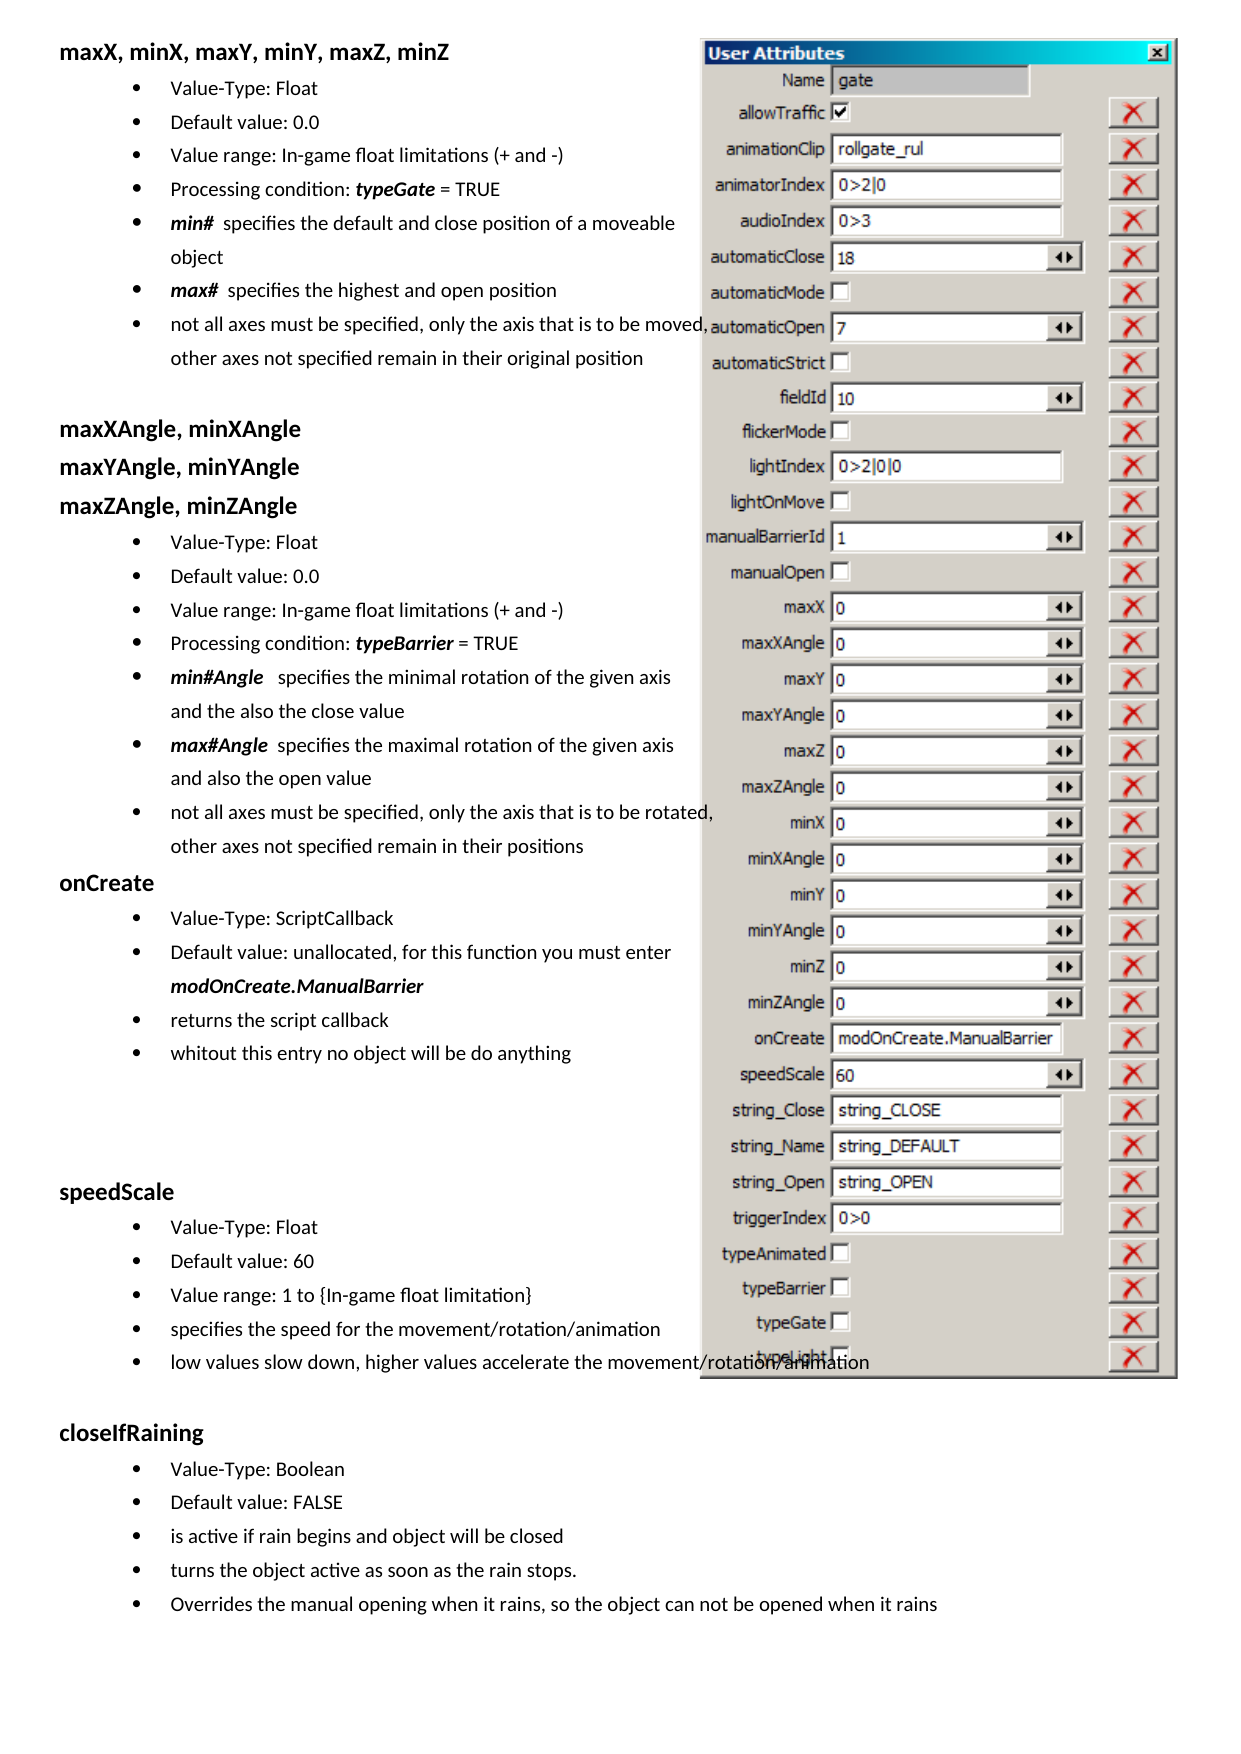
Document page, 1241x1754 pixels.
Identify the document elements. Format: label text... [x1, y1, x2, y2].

list Default value: FALSE [133, 1489, 1181, 1515]
text onCreate [59, 867, 699, 897]
list Value-Type: Float [133, 529, 699, 555]
list low values slow down, higher values accelerate the movement/rotation/animation [133, 1349, 699, 1375]
list other axes not specified remain in their original position [170, 345, 699, 371]
list Value-Type: Boolean [133, 1456, 1181, 1481]
list min# specifies the default and close position of a moveable [133, 210, 699, 236]
list Value-Type: ScriptCallback [133, 906, 699, 931]
list whitout this entry no object will be do anything [133, 1041, 699, 1066]
list specifies the speed for the movement/rotation/animation [133, 1316, 699, 1341]
list Default value: 0.0 [133, 109, 699, 134]
list other axes not specified remain in their positions [170, 833, 699, 858]
text maxX, minX, maxY, minY, maxZ, minZ [59, 36, 1181, 67]
picture [699, 38, 1178, 1379]
list is active if rain begins and object will be closed [133, 1523, 1181, 1549]
list and the also the close value [170, 698, 699, 723]
text maxYAngle, minYAngle [59, 452, 699, 482]
list Default value: unallocated, for this function you must enter [133, 939, 699, 965]
list not all axes must be specified, only the axis that is to be moved, [133, 311, 699, 337]
list Value-Type: Float [133, 1214, 699, 1240]
list Default value: 60 [133, 1248, 699, 1274]
list Value-Type: Float [133, 75, 699, 101]
list Processing condition: typeBarrier = TRUE [133, 631, 699, 656]
text maxZAngle, minZAngle [59, 490, 699, 521]
list max# specifies the highest and open position [133, 278, 699, 303]
list returns the script callback [133, 1007, 699, 1032]
list object [170, 244, 699, 269]
text speedScale [59, 1176, 699, 1206]
text maxXAngle, minXAngle [59, 413, 699, 443]
list Value range: 1 to {In-game float limitation} [133, 1282, 699, 1307]
list min#Angle specifies the minimal rotation of the given axis [133, 664, 699, 690]
list Processing condition: typeGate = TRUE [133, 176, 699, 202]
text closeIfRaining [59, 1417, 1181, 1447]
list Value range: In-game float limitations (+ and -) [133, 597, 699, 622]
list Default value: 0.0 [133, 563, 699, 588]
list and also the open value [133, 766, 699, 791]
list Value range: In-game float limitations (+ and -) [133, 143, 699, 168]
list turns the object active as soon as the rain stops. [133, 1557, 1181, 1582]
list max#Angle specifies the maximal rotation of the given axis [133, 732, 699, 757]
list not all axes must be specified, only the axis that is to be rotated, [133, 799, 699, 825]
list modOnCreate.ManualBarrier [170, 973, 699, 998]
list Overrides the manual opening when it rains, so the object can not be opened when it rains [133, 1591, 1181, 1616]
